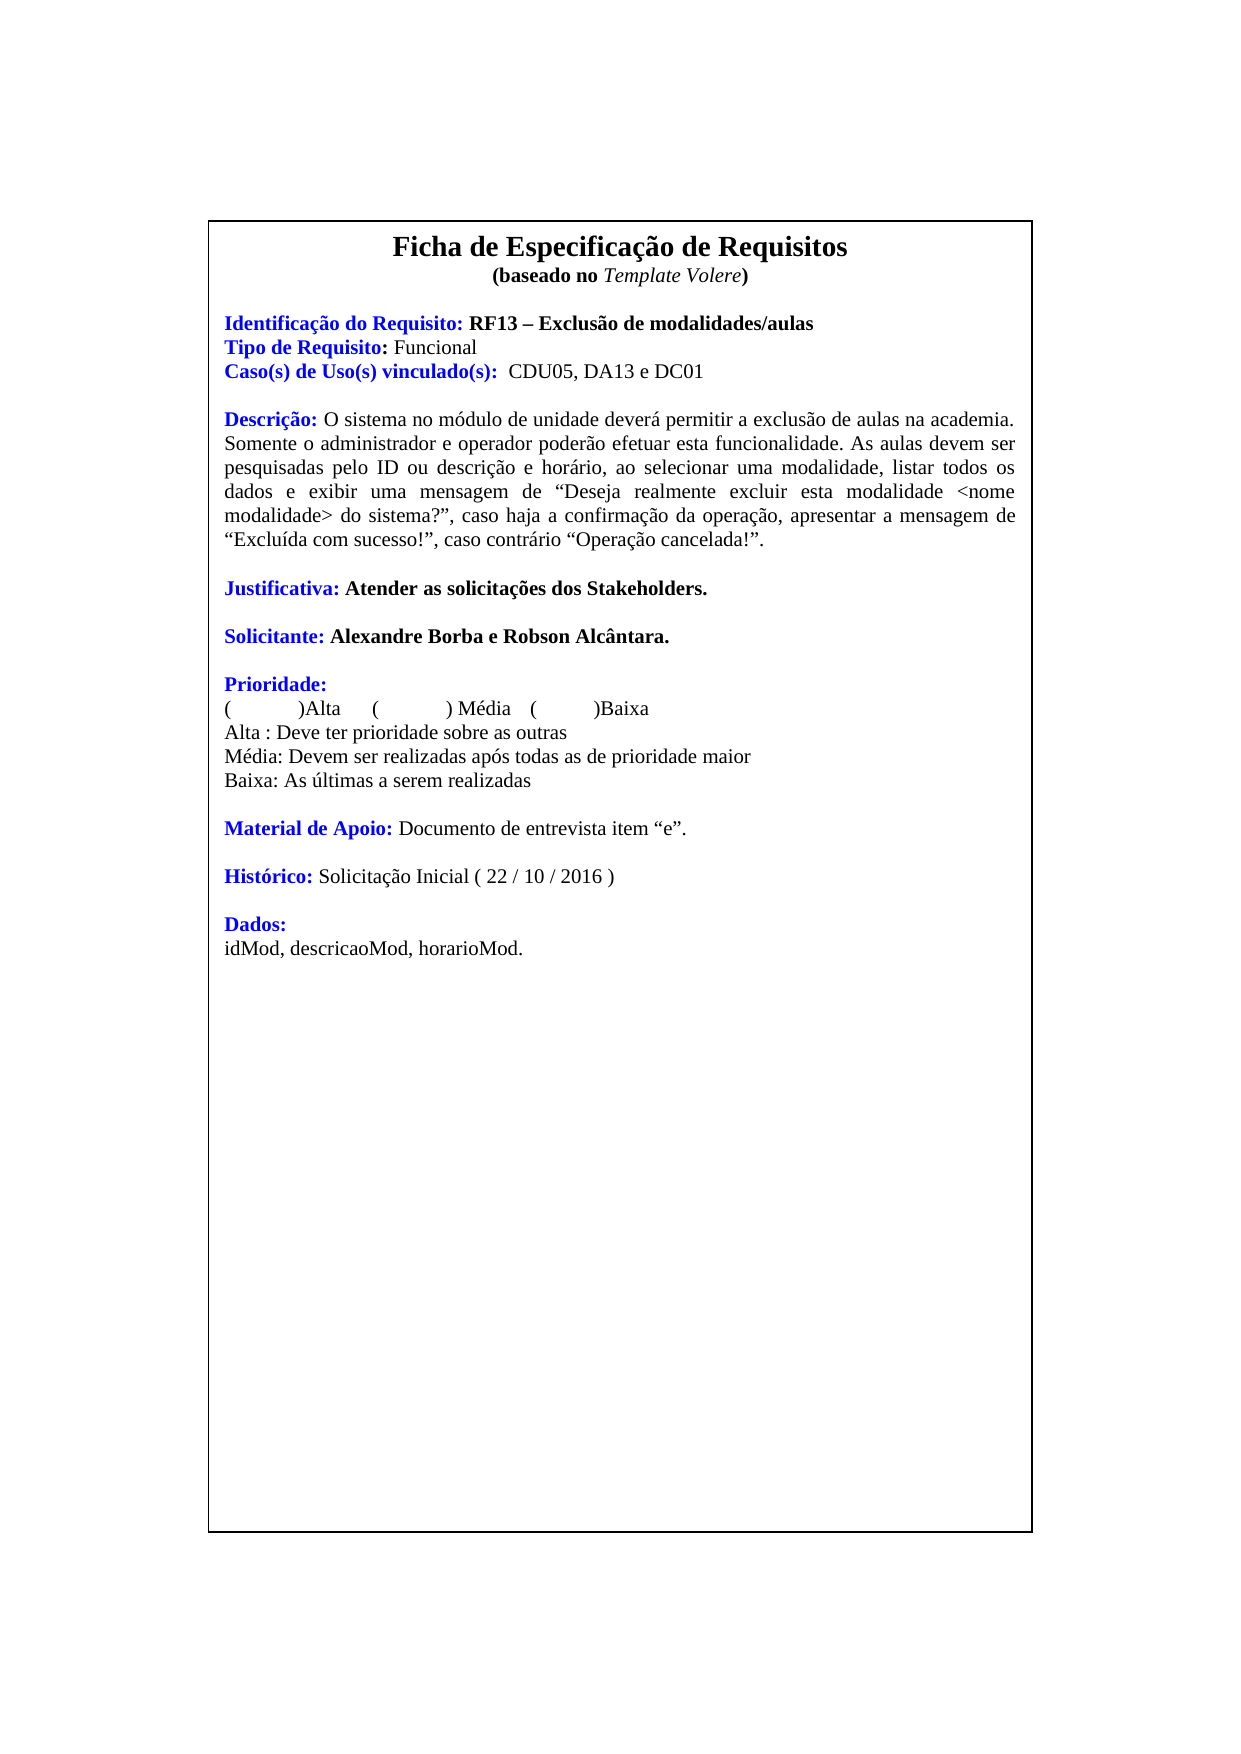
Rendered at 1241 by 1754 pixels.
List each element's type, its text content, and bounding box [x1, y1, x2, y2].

text Solicitante: Alexandre Borba e Robson Alcântara. [224, 623, 1016, 648]
text Baixa: As últimas a serem realizadas [224, 768, 1016, 792]
text Ficha de Especificação de Requisitos [224, 229, 1016, 263]
text Material de Apoio: Documento de entrevista item “e”. [224, 816, 1016, 840]
text Histórico: Solicitação Inicial ( 22 / 10 / 2016 ) [224, 864, 1016, 888]
text Dados: [224, 912, 1016, 936]
text ( )Alta ( ) Média ( )Baixa [224, 696, 1016, 720]
text Justificativa: Atender as solicitações dos Stakeholders. [224, 575, 1016, 599]
text Caso(s) de Uso(s) vinculado(s): CDU05, DA13 e DC01 [224, 359, 1016, 383]
text (baseado no Template Volere) [224, 263, 1016, 287]
text Identificação do Requisito: RF13 – Exclusão de modalidades/aulas [224, 311, 1016, 335]
text Alta : Deve ter prioridade sobre as outras [224, 720, 1016, 744]
text idMod, descricaoMod, horarioMod. [224, 936, 1016, 960]
text Tipo de Requisito: Funcional [224, 335, 1016, 359]
text Média: Devem ser realizadas após todas as de prioridade maior [224, 744, 1016, 768]
text Descrição: O sistema no módulo de unidade deverá permitir a exclusão de aulas na academia. Somente o administrador e operador poderão efetuar esta funcionalidade. As aulas devem ser pesquisadas pelo ID ou descrição e horário, ao selecionar uma modalidade, listar todos os dados e exibir uma mensagem de “Deseja realmente excluir esta modalidade <nome modalidade> do sistema?”, caso haja a confirmação da operação, apresentar a mensagem de “Excluída com sucesso!”, caso contrário “Operação cancelada!”. [224, 407, 1016, 551]
text Prioridade: [224, 672, 1016, 696]
